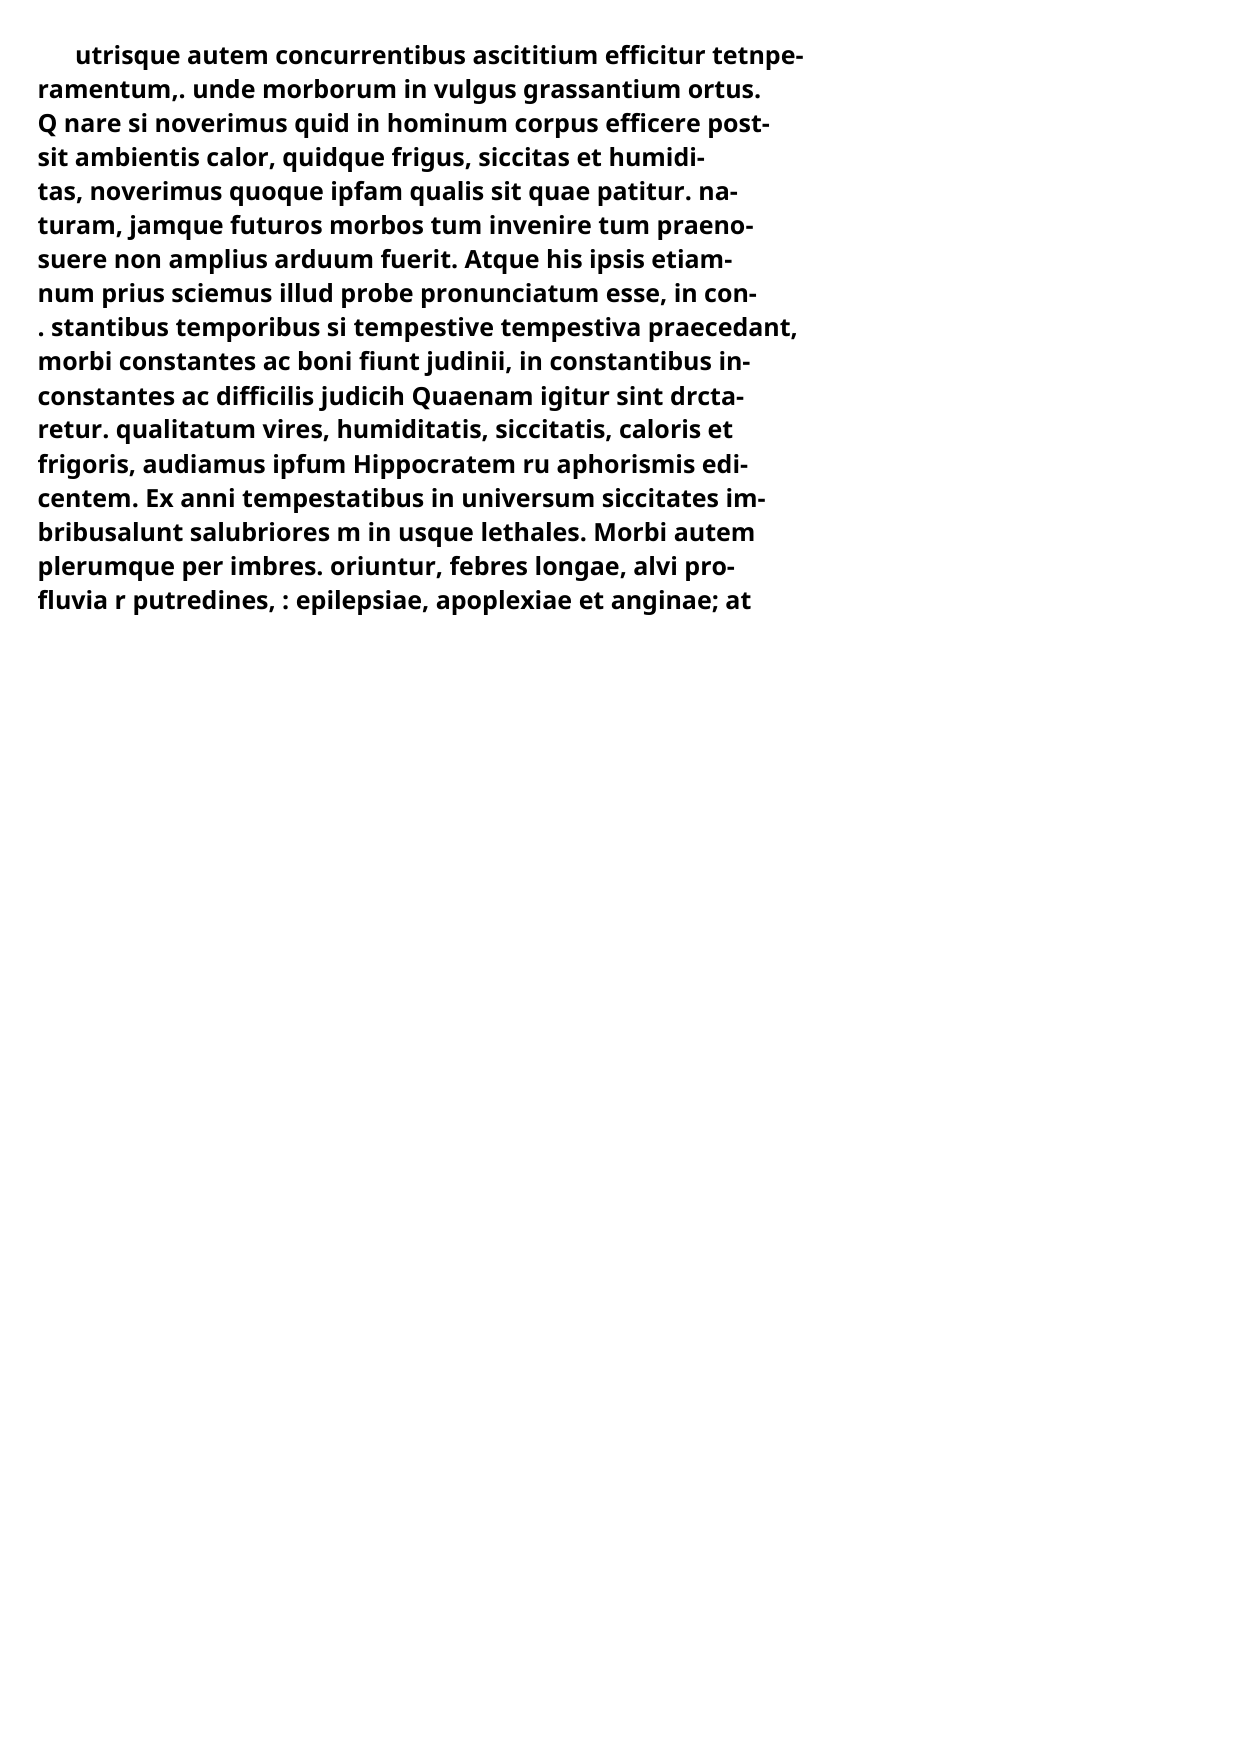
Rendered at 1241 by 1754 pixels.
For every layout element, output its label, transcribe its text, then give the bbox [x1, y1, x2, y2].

text utrisque autem concurrentibus ascititium efficitur tetnpe- ramentum,. unde morborum in vulgus grassantium ortus. Q nare si noverimus quid in hominum corpus efficere post- sit ambientis calor, quidque frigus, siccitas et humidi- tas, noverimus quoque ipfam qualis sit quae patitur. na- turam, jamque futuros morbos tum invenire tum praeno- suere non amplius arduum fuerit. Atque his ipsis etiam- num prius sciemus illud probe pronunciatum esse, in con- . stantibus temporibus si tempestive tempestiva praecedant, morbi constantes ac boni fiunt judinii, in constantibus in- constantes ac difficilis judicih Quaenam igitur sint drcta- retur. qualitatum vires, humiditatis, siccitatis, caloris et frigoris, audiamus ipfum Hippocratem ru aphorismis edi- centem. Ex anni tempestatibus in universum siccitates im- bribusalunt salubriores m in usque lethales. Morbi autem plerumque per imbres. oriuntur, febres longae, alvi pro- fluvia r putredines, : epilepsiae, apoplexiae et anginae; at [37, 37, 1203, 617]
